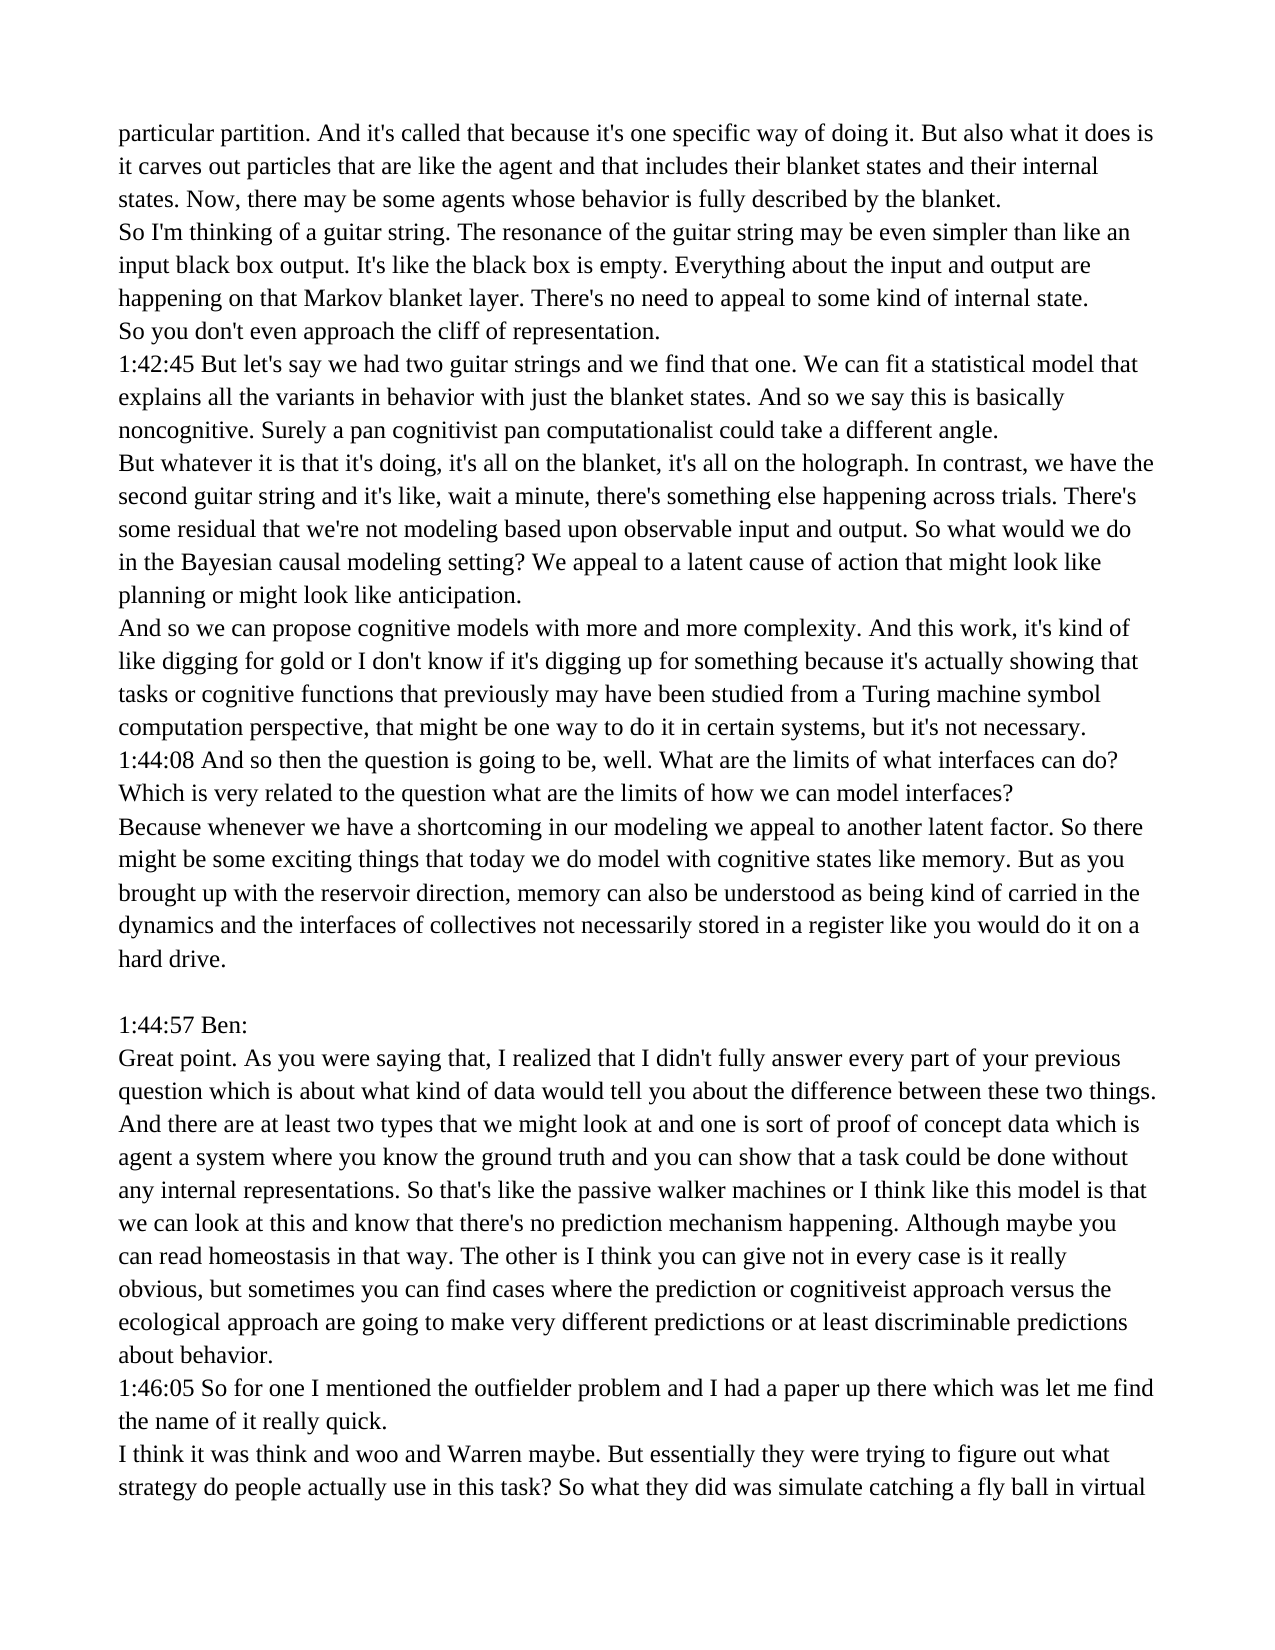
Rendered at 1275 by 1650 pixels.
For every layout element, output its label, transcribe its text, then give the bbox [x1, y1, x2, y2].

text particular partition. And it's called that because it's one specific way of doing it. But also what it does is it carves out particles that are like the agent and that includes their blanket states and their internal states. Now, there may be some agents whose behavior is fully described by the blanket. [118, 118, 1157, 213]
text But whatever it is that it's doing, it's all on the blanket, it's all on the holograph. In contrast, we have the second guitar string and it's like, wait a minute, there's something else happening across trials. There's some residual that we're not modeling based upon observable input and output. So what would we do in the Bayesian causal modeling setting? We appeal to a latent cause of action that might look like planning or might look like anticipation. [118, 448, 1157, 609]
text So you don't even approach the cliff of representation. [118, 316, 1157, 345]
text And there are at least two types that we might look at and one is sort of proof of concept data which is agent a system where you know the ground truth and you can show that a task could be done without any internal representations. So that's like the passive walker machines or I think like this model is that we can look at this and know that there's no prediction mechanism happening. Although maybe you can read homeostasis in that way. The other is I think you can give not in every case is it really obvious, but sometimes you can find cases where the prediction or cognitiveist approach versus the ecological approach are going to make very different predictions or at least discriminable predictions about behavior. [118, 1109, 1157, 1369]
text 1:44:08 And so then the question is going to be, well. What are the limits of what interfaces can do? Which is very related to the question what are the limits of how we can model interfaces? [118, 746, 1157, 807]
text And so we can propose cognitive models with more and more complexity. And this work, it's kind of like digging for gold or I don't know if it's digging up for something because it's actually showing that tasks or cognitive functions that previously may have been studied from a Turing machine symbol computation perspective, that might be one way to do it in certain systems, but it's not necessary. [118, 613, 1157, 741]
text Because whenever we have a shortcoming in our modeling we appeal to another latent factor. So there might be some exciting things that today we do model with cognitive states like memory. But as you brought up with the reservoir direction, memory can also be understood as being kind of carried in the dynamics and the interfaces of collectives not necessarily stored in a register like you would do it on a hard drive. [118, 812, 1157, 972]
text So I'm thinking of a guitar string. The resonance of the guitar string may be even simpler than like an input black box output. It's like the black box is empty. Everything about the input and output are happening on that Markov blanket layer. There's no need to appeal to some kind of internal state. [118, 217, 1157, 312]
text I think it was think and woo and Warren maybe. But essentially they were trying to figure out what strategy do people actually use in this task? So what they did was simulate catching a fly ball in virtual [118, 1439, 1157, 1501]
text Great point. As you were saying that, I realized that I didn't fully answer every part of your previous question which is about what kind of data would tell you about the difference between these two things. [118, 1043, 1157, 1104]
text 1:46:05 So for one I mentioned the outfielder problem and I had a paper up there which was let me find the name of it really quick. [118, 1373, 1157, 1435]
text 1:42:45 But let's say we had two guitar strings and we find that one. We can fit a statistical model that explains all the variants in behavior with just the blanket states. And so we say this is basically noncognitive. Surely a pan cognitivist pan computationalist could take a different angle. [118, 349, 1157, 444]
text 1:44:57 Ben: [118, 1010, 1157, 1038]
